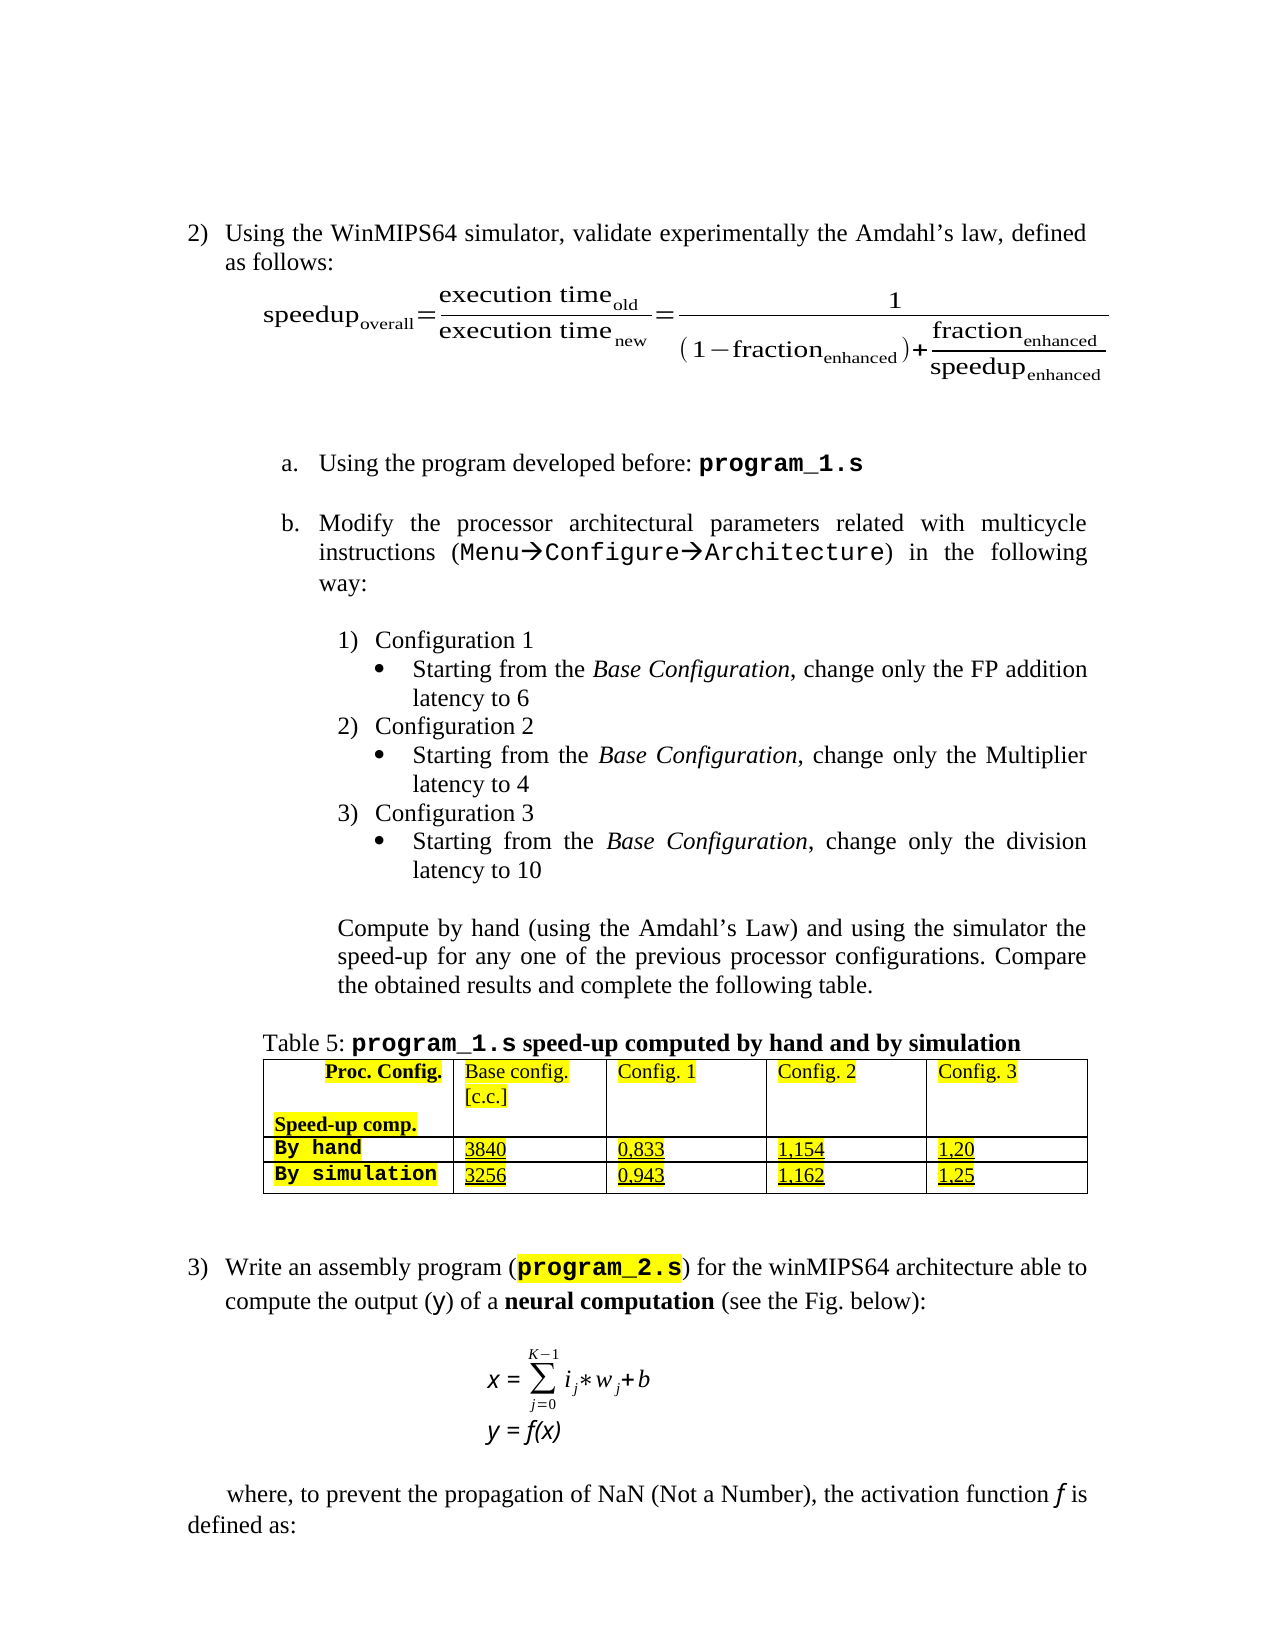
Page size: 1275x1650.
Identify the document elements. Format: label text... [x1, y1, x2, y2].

text x = [487, 1346, 1087, 1413]
list Using the program developed before: program_1.s [281, 448, 1087, 479]
list Configuration 3 [337, 798, 1087, 826]
table_cell 0,833 [607, 1138, 766, 1161]
text where, to prevent the propagation of NaN (Not a Number), the activation function f is defined as: [187, 1476, 1087, 1538]
table_header Config. 2 [767, 1060, 926, 1136]
list Table 5: program_1.s speed-up computed by hand and by simulation [262, 1028, 1087, 1058]
table_header Config. 1 [607, 1060, 766, 1136]
table_cell 1,154 [767, 1138, 926, 1161]
table_cell 3840 [454, 1138, 606, 1161]
table_cell 1,20 [927, 1138, 1087, 1161]
table_cell 1,162 [767, 1163, 926, 1193]
list Starting from the Base Configuration, change only the Multiplier latency to 4 [375, 740, 1087, 798]
list Starting from the Base Configuration, change only the division latency to 10 [375, 826, 1087, 884]
list Modify the processor architectural parameters related with multicycle instructions (MenuConfigureArchitecture) in the following way: [281, 508, 1087, 596]
table_header Base config. [c.c.] [454, 1060, 606, 1136]
list Configuration 1 [337, 625, 1087, 654]
text y = f(x) [487, 1413, 1087, 1447]
table_header Config. 3 [927, 1060, 1087, 1136]
table_cell 3256 [454, 1163, 606, 1193]
table_cell 0,943 [607, 1163, 766, 1193]
table_header Proc. Config. Speed-up comp. [264, 1060, 453, 1136]
list Compute by hand (using the Amdahl’s Law) and using the simulator the speed-up for any one of the previous processor configurations. Compare the obtained results and complete the following table. [337, 913, 1087, 999]
table_cell 1,25 [927, 1163, 1087, 1193]
table_cell By hand [264, 1138, 453, 1161]
list Write an assembly program (program_2.s) for the winMIPS64 architecture able to compute the output (y) of a neural computation (see the Fig. below): [187, 1252, 1087, 1317]
list Using the WinMIPS64 simulator, validate experimentally the Amdahl’s law, defined as follows: [187, 218, 1087, 276]
table_cell By simulation [264, 1163, 453, 1193]
list Starting from the Base Configuration, change only the FP addition latency to 6 [375, 654, 1087, 711]
list Configuration 2 [337, 711, 1087, 740]
